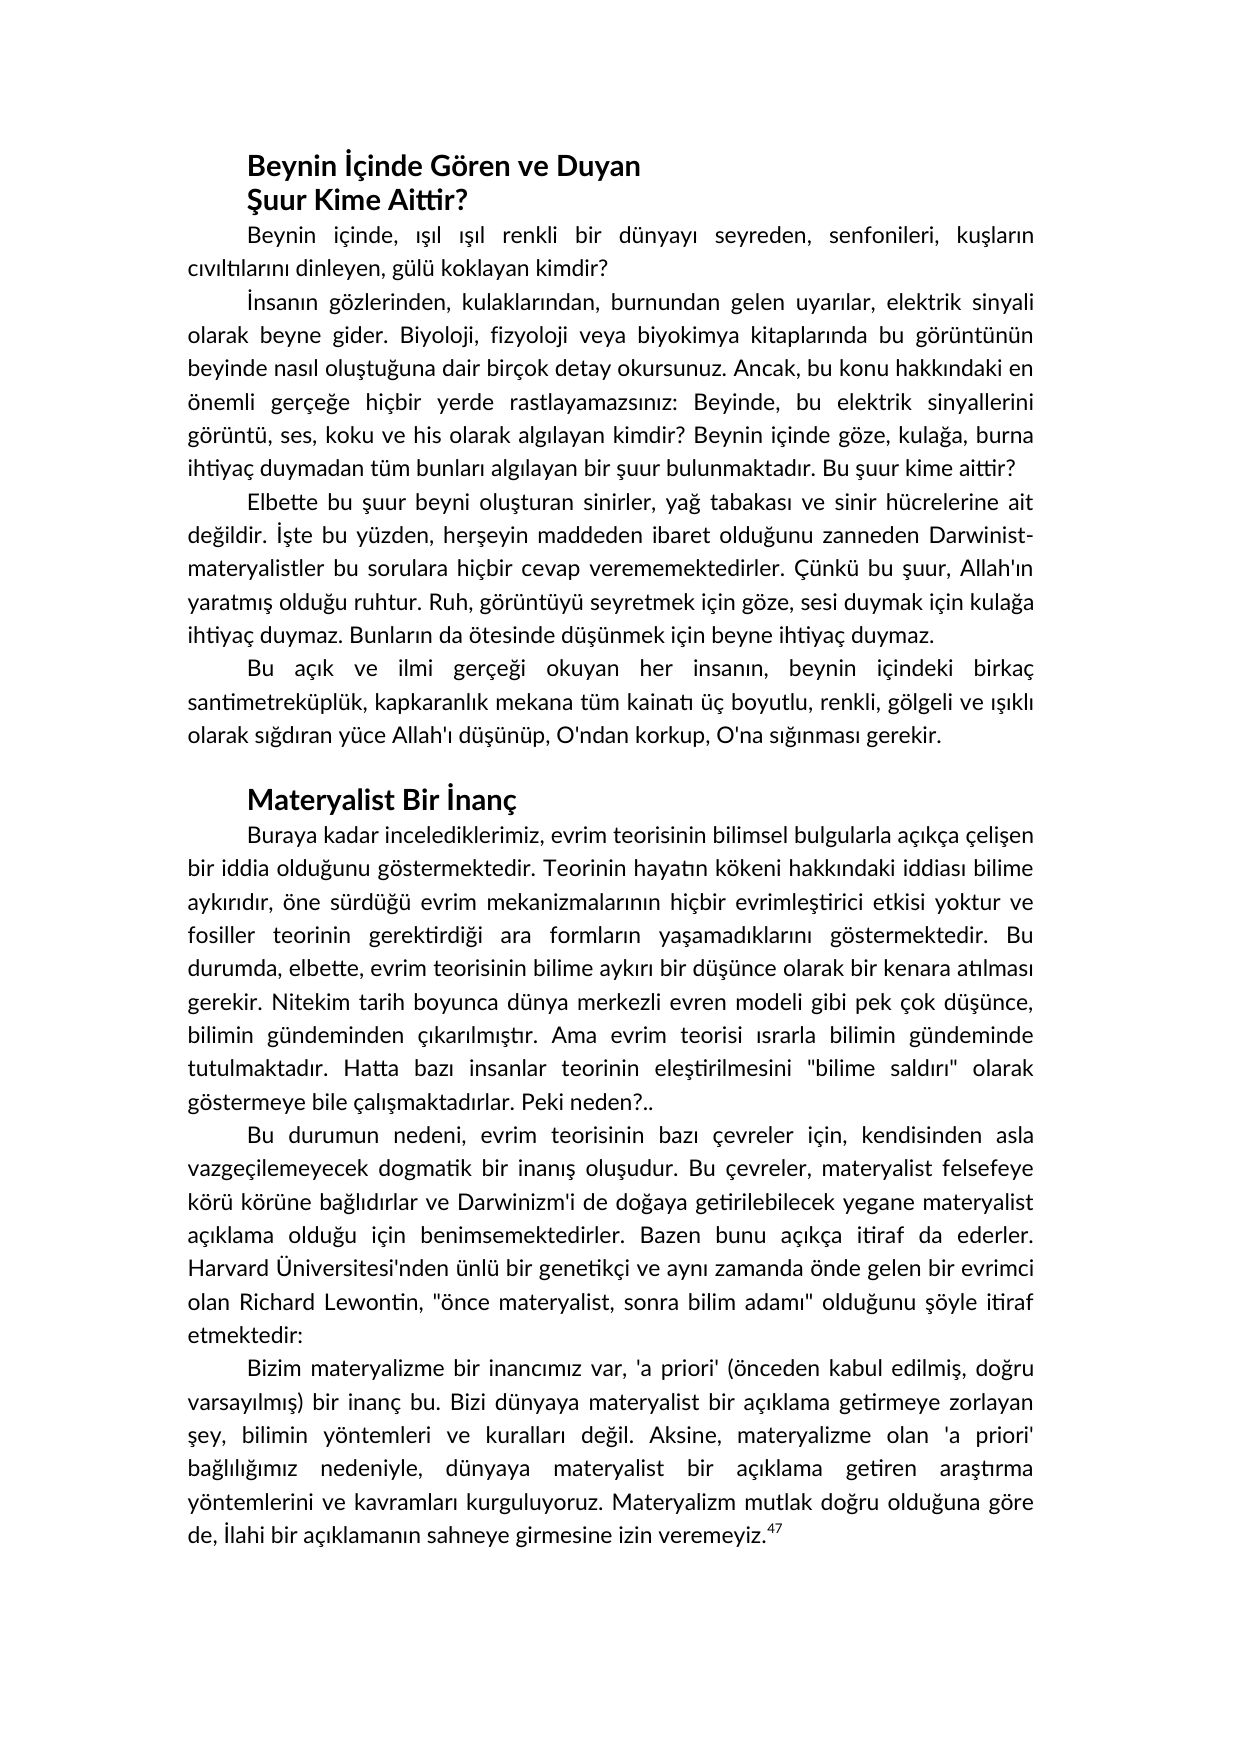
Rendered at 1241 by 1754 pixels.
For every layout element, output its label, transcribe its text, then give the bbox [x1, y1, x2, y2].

text Bu açık ve ilmi gerçeği okuyan her insanın, beynin içindeki birkaç santimetreküplük, kapkaranlık mekana tüm kainatı üç boyutlu, renkli, gölgeli ve ışıklı olarak sığdıran yüce Allah'ı düşünüp, O'ndan korkup, O'na sığınması gerekir. [187, 650, 1035, 750]
text Buraya kadar incelediklerimiz, evrim teorisinin bilimsel bulgularla açıkça çelişen bir iddia olduğunu göstermektedir. Teorinin hayatın kökeni hakkındaki iddiası bilime aykırıdır, öne sürdüğü evrim mekanizmalarının hiçbir evrimleştirici etkisi yoktur ve fosiller teorinin gerektirdiği ara formların yaşamadıklarını göstermektedir. Bu durumda, elbette, evrim teorisinin bilime aykırı bir düşünce olarak bir kenara atılması gerekir. Nitekim tarih boyunca dünya merkezli evren modeli gibi pek çok düşünce, bilimin gündeminden çıkarılmıştır. Ama evrim teorisi ısrarla bilimin gündeminde tutulmaktadır. Hatta bazı insanlar teorinin eleştirilmesini "bilime saldırı" olarak göstermeye bile çalışmaktadırlar. Peki neden?.. [187, 817, 1035, 1117]
text Elbette bu şuur beyni oluşturan sinirler, yağ tabakası ve sinir hücrelerine ait değildir. İşte bu yüzden, herşeyin maddeden ibaret olduğunu zanneden Darwinist-materyalistler bu sorulara hiçbir cevap verememektedirler. Çünkü bu şuur, Allah'ın yaratmış olduğu ruhtur. Ruh, görüntüyü seyretmek için göze, sesi duymak için kulağa ihtiyaç duymaz. Bunların da ötesinde düşünmek için beyne ihtiyaç duymaz. [187, 483, 1035, 650]
text Materyalist Bir İnanç [187, 783, 1035, 817]
text Beynin içinde, ışıl ışıl renkli bir dünyayı seyreden, senfonileri, kuşların cıvıltılarını dinleyen, gülü koklayan kimdir? [187, 217, 1035, 283]
text Şuur Kime Aittir? [187, 183, 1035, 217]
text Bu durumun nedeni, evrim teorisinin bazı çevreler için, kendisinden asla vazgeçilemeyecek dogmatik bir inanış oluşudur. Bu çevreler, materyalist felsefeye körü körüne bağlıdırlar ve Darwinizm'i de doğaya getirilebilecek yegane materyalist açıklama olduğu için benimsemektedirler. Bazen bunu açıkça itiraf da ederler. Harvard Üniversitesi'nden ünlü bir genetikçi ve aynı zamanda önde gelen bir evrimci olan Richard Lewontin, "önce materyalist, sonra bilim adamı" olduğunu şöyle itiraf etmektedir: [187, 1117, 1035, 1350]
text İnsanın gözlerinden, kulaklarından, burnundan gelen uyarılar, elektrik sinyali olarak beyne gider. Biyoloji, fizyoloji veya biyokimya kitaplarında bu görüntünün beyinde nasıl oluştuğuna dair birçok detay okursunuz. Ancak, bu konu hakkındaki en önemli gerçeğe hiçbir yerde rastlayamazsınız: Beyinde, bu elektrik sinyallerini görüntü, ses, koku ve his olarak algılayan kimdir? Beynin içinde göze, kulağa, burna ihtiyaç duymadan tüm bunları algılayan bir şuur bulunmaktadır. Bu şuur kime aittir? [187, 283, 1035, 483]
text Bizim materyalizme bir inancımız var, 'a priori' (önceden kabul edilmiş, doğru varsayılmış) bir inanç bu. Bizi dünyaya materyalist bir açıklama getirmeye zorlayan şey, bilimin yöntemleri ve kuralları değil. Aksine, materyalizme olan 'a priori' bağlılığımız nedeniyle, dünyaya materyalist bir açıklama getiren araştırma yöntemlerini ve kavramları kurguluyoruz. Materyalizm mutlak doğru olduğuna göre de, İlahi bir açıklamanın sahneye girmesine izin veremeyiz.47 [187, 1350, 1035, 1550]
text Beynin İçinde Gören ve Duyan [187, 150, 1035, 183]
